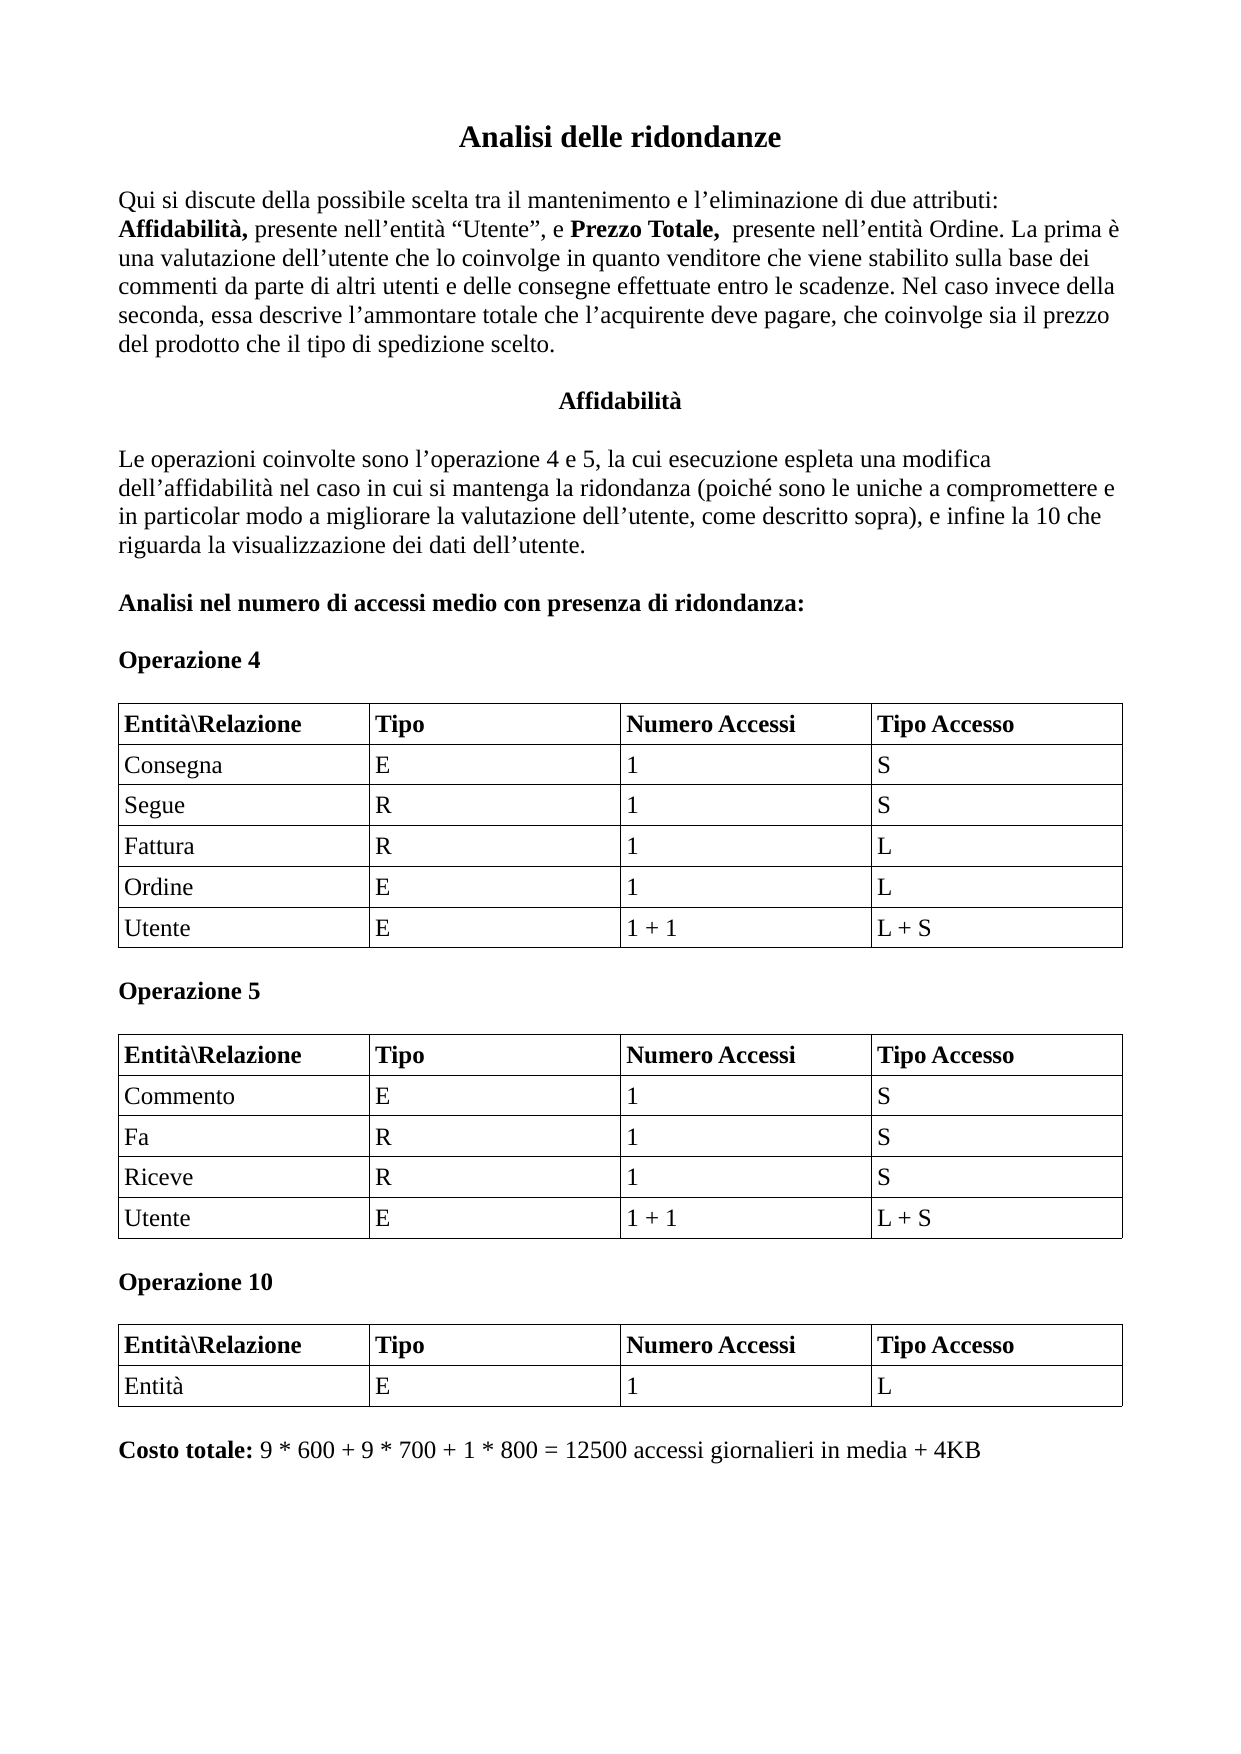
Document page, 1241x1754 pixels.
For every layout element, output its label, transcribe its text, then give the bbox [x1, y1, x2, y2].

table_cell R [370, 826, 620, 866]
table_cell Fa [119, 1116, 369, 1156]
table_cell 1 [621, 785, 871, 825]
text Operazione 5 [118, 976, 1122, 1005]
table_cell Riceve [119, 1157, 369, 1197]
table_cell 1 [621, 867, 871, 906]
table_header Tipo [370, 704, 620, 743]
table_cell Utente [119, 1198, 369, 1237]
table_cell Entità [119, 1366, 369, 1406]
table_cell Segue [119, 785, 369, 825]
table_header Numero Accessi [621, 704, 871, 743]
table_cell S [872, 1116, 1122, 1156]
text Qui si discute della possibile scelta tra il mantenimento e l’eliminazione di due attributi: Affidabilità, presente nell’entità “Utente”, e Prezzo Totale, presente nell’entità Ordine. La prima è una valutazione dell’utente che lo coinvolge in quanto venditore che viene stabilito sulla base dei commenti da parte di altri utenti e delle consegne effettuate entro le scadenze. Nel caso invece della seconda, essa descrive l’ammontare totale che l’acquirente deve pagare, che coinvolge sia il prezzo del prodotto che il tipo di spedizione scelto. [118, 185, 1122, 358]
table_header Numero Accessi [621, 1325, 871, 1365]
table_header Entità\Relazione [119, 1325, 369, 1365]
text Analisi delle ridondanze [118, 118, 1122, 154]
table_cell 1 [621, 826, 871, 866]
table_cell 1 + 1 [621, 908, 871, 947]
text Affidabilità [118, 386, 1122, 415]
text Operazione 10 [118, 1267, 1122, 1296]
table_header Tipo Accesso [872, 704, 1122, 743]
table_header Entità\Relazione [119, 1035, 369, 1074]
table_cell S [872, 785, 1122, 825]
table_cell 1 [621, 1157, 871, 1197]
table_cell S [872, 1157, 1122, 1197]
table_cell E [370, 1198, 620, 1237]
table_header Tipo Accesso [872, 1325, 1122, 1365]
table_header Numero Accessi [621, 1035, 871, 1074]
text Le operazioni coinvolte sono l’operazione 4 e 5, la cui esecuzione espleta una modifica dell’affidabilità nel caso in cui si mantenga la ridondanza (poiché sono le uniche a compromettere e in particolar modo a migliorare la valutazione dell’utente, come descritto sopra), e infine la 10 che riguarda la visualizzazione dei dati dell’utente. [118, 444, 1122, 559]
table_cell Fattura [119, 826, 369, 866]
table_cell L + S [872, 908, 1122, 947]
table_cell L [872, 867, 1122, 906]
table_cell E [370, 745, 620, 784]
text Costo totale: 9 * 600 + 9 * 700 + 1 * 800 = 12500 accessi giornalieri in media + 4KB [118, 1435, 1122, 1464]
table_cell 1 [621, 1116, 871, 1156]
table_header Entità\Relazione [119, 704, 369, 743]
table_cell Ordine [119, 867, 369, 906]
table_cell E [370, 867, 620, 906]
table_cell 1 [621, 745, 871, 784]
table_header Tipo [370, 1035, 620, 1074]
text Operazione 4 [118, 645, 1122, 674]
table_cell L + S [872, 1198, 1122, 1237]
table_cell Consegna [119, 745, 369, 784]
table_cell S [872, 745, 1122, 784]
table_cell E [370, 1076, 620, 1115]
table_cell 1 + 1 [621, 1198, 871, 1237]
table_cell S [872, 1076, 1122, 1115]
text Analisi nel numero di accessi medio con presenza di ridondanza: [118, 588, 1122, 616]
table_cell L [872, 1366, 1122, 1406]
table_cell R [370, 1116, 620, 1156]
table_cell L [872, 826, 1122, 866]
table_cell 1 [621, 1076, 871, 1115]
table_cell Utente [119, 908, 369, 947]
table_cell 1 [621, 1366, 871, 1406]
table_header Tipo Accesso [872, 1035, 1122, 1074]
table_cell Commento [119, 1076, 369, 1115]
table_cell R [370, 1157, 620, 1197]
table_header Tipo [370, 1325, 620, 1365]
table_cell R [370, 785, 620, 825]
table_cell E [370, 908, 620, 947]
table_cell E [370, 1366, 620, 1406]
